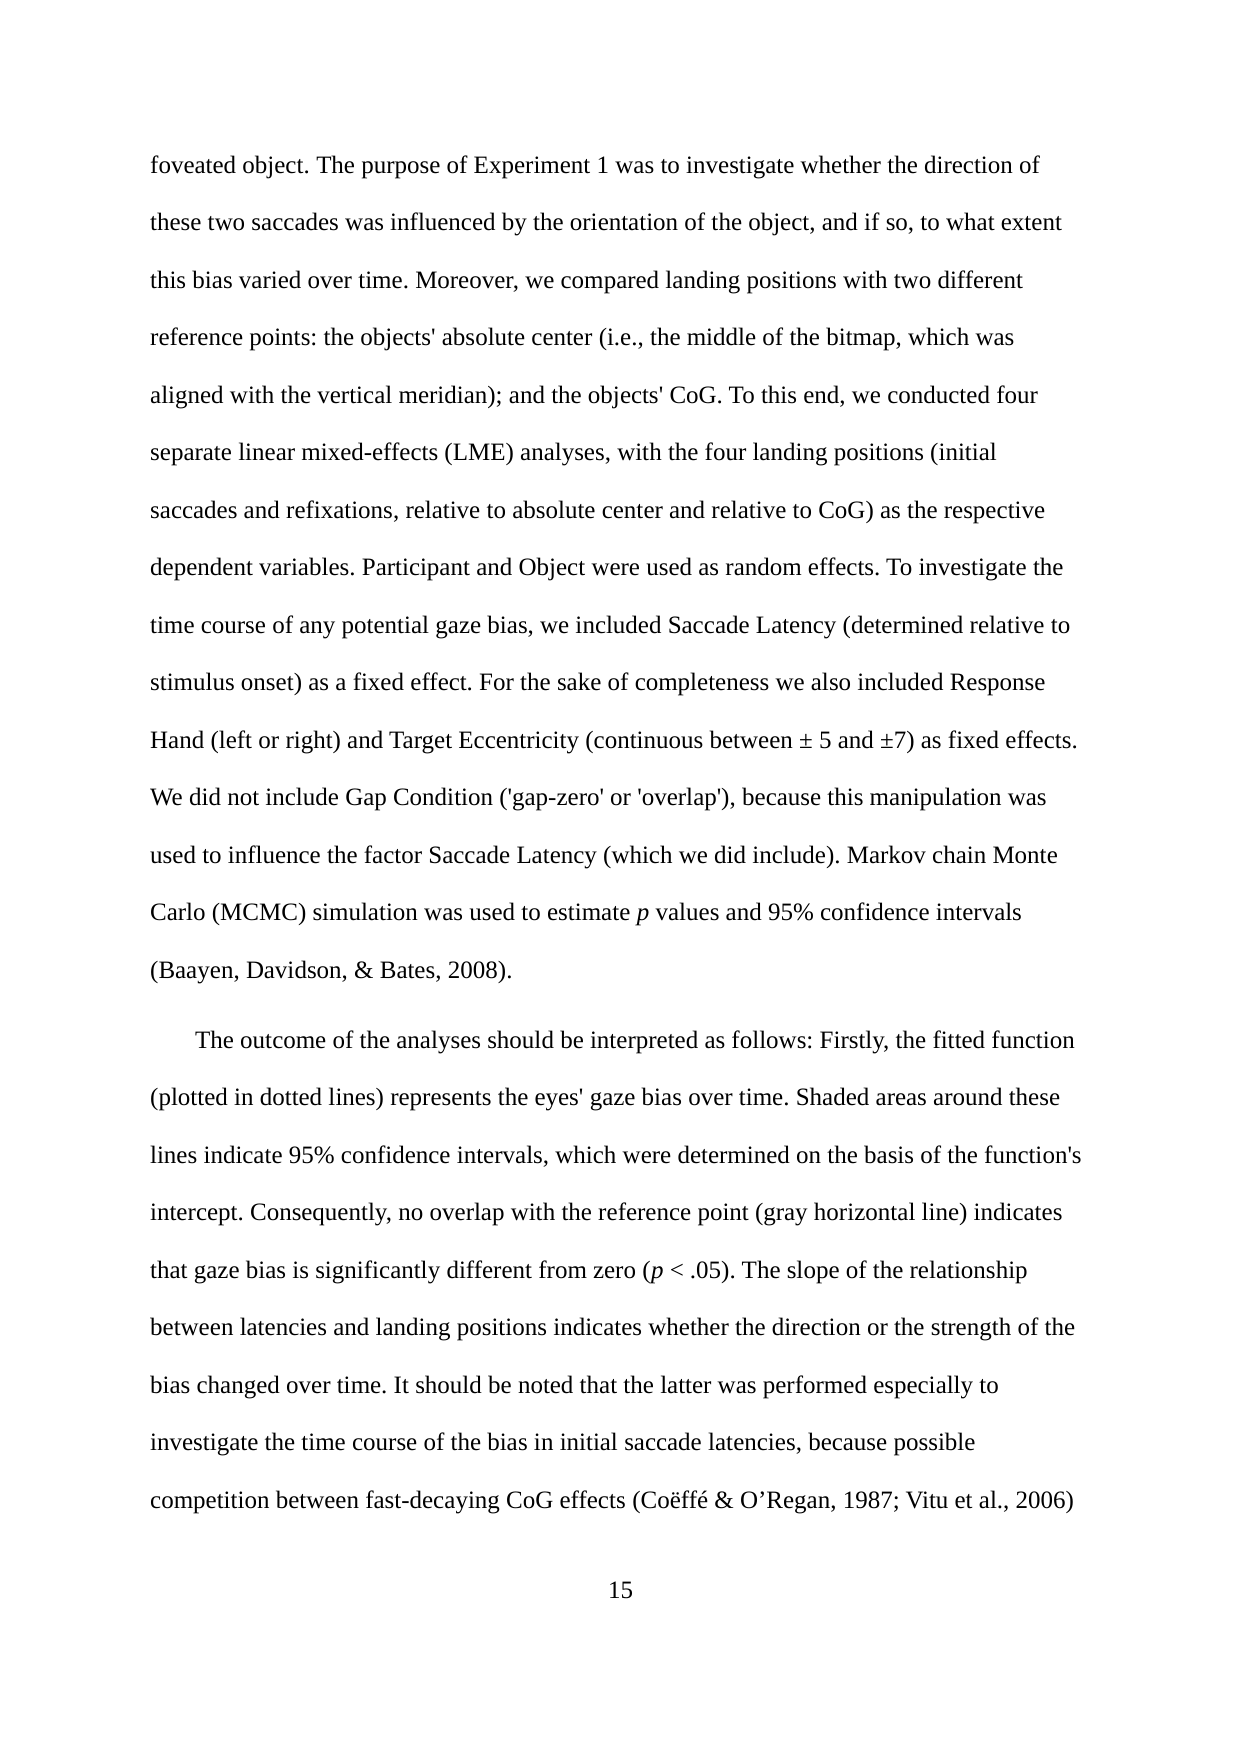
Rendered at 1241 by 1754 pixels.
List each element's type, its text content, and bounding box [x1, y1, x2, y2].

text The outcome of the analyses should be interpreted as follows: Firstly, the fitted function (plotted in dotted lines) represents the eyes' gaze bias over time. Shaded areas around these lines indicate 95% confidence intervals, which were determined on the basis of the function's intercept. Consequently, no overlap with the reference point (gray horizontal line) indicates that gaze bias is significantly different from zero (p < .05). The slope of the relationship between latencies and landing positions indicates whether the direction or the strength of the bias changed over time. It should be noted that the latter was performed especially to investigate the time course of the bias in initial saccade latencies, because possible competition between fast-decaying CoG effects (Coëffé & O’Regan, 1987; Vitu et al., 2006) [150, 1025, 1091, 1514]
text foveated object. The purpose of Experiment 1 was to investigate whether the direction of these two saccades was influenced by the orientation of the object, and if so, to what extent this bias varied over time. Moreover, we compared landing positions with two different reference points: the objects' absolute center (i.e., the middle of the bitmap, which was aligned with the vertical meridian); and the objects' CoG. To this end, we conducted four separate linear mixed-effects (LME) analyses, with the four landing positions (initial saccades and refixations, relative to absolute center and relative to CoG) as the respective dependent variables. Participant and Object were used as random effects. To investigate the time course of any potential gaze bias, we included Saccade Latency (determined relative to stimulus onset) as a fixed effect. For the sake of completeness we also included Response Hand (left or right) and Target Eccentricity (continuous between ± 5 and ±7) as fixed effects. We did not include Gap Condition ('gap-zero' or 'overlap'), because this manipulation was used to influence the factor Saccade Latency (which we did include). Markov chain Monte Carlo (MCMC) simulation was used to estimate p values and 95% confidence intervals (Baayen, Davidson, & Bates, 2008). [150, 150, 1091, 984]
